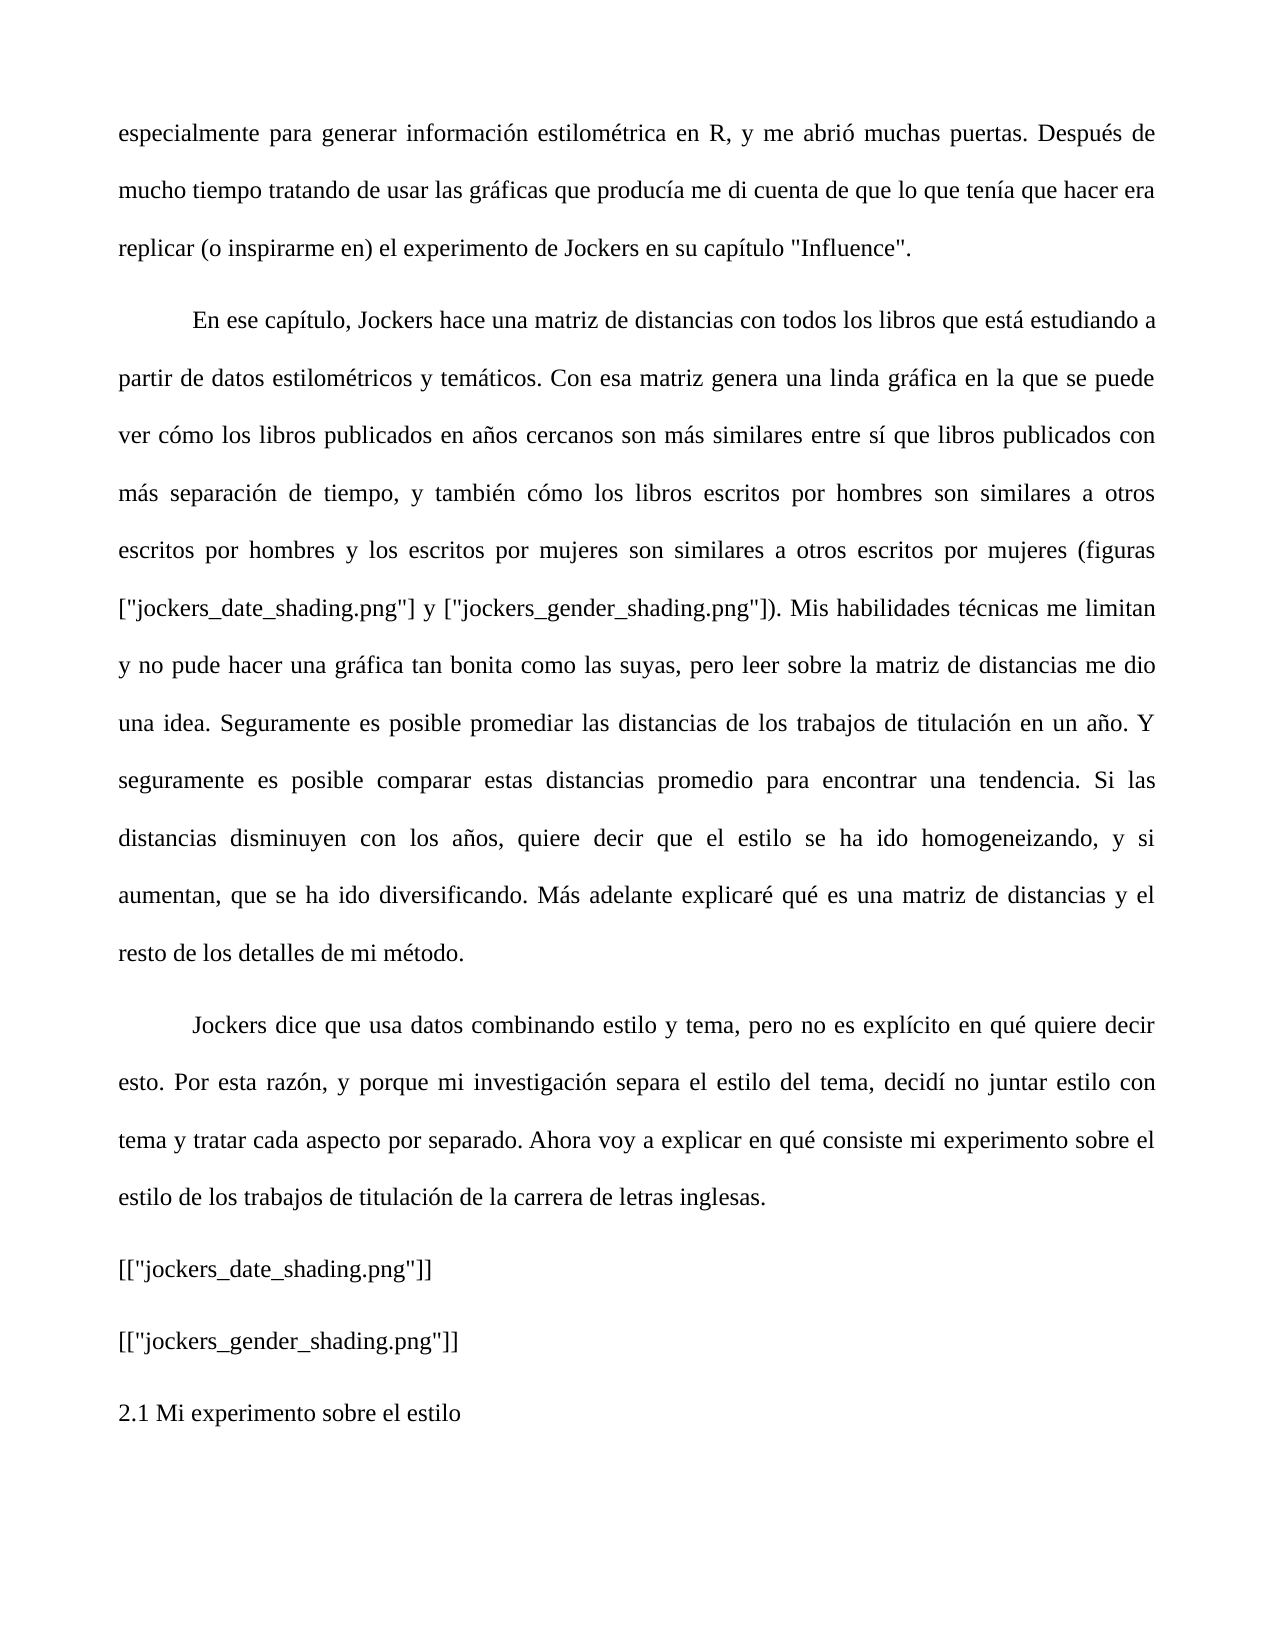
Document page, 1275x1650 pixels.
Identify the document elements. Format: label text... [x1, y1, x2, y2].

text [["jockers_date_shading.png"]] [118, 1254, 1157, 1283]
text especialmente para generar información estilométrica en R, y me abrió muchas puertas. Después de mucho tiempo tratando de usar las gráficas que producía me di cuenta de que lo que tenía que hacer era replicar (o inspirarme en) el experimento de Jockers en su capítulo "Influence". [118, 118, 1157, 262]
text Jockers dice que usa datos combinando estilo y tema, pero no es explícito en qué quiere decir esto. Por esta razón, y porque mi investigación separa el estilo del tema, decidí no juntar estilo con tema y tratar cada aspecto por separado. Ahora voy a explicar en qué consiste mi experimento sobre el estilo de los trabajos de titulación de la carrera de letras inglesas. [118, 1010, 1157, 1211]
text [["jockers_gender_shading.png"]] [118, 1326, 1157, 1355]
text En ese capítulo, Jockers hace una matriz de distancias con todos los libros que está estudiando a partir de datos estilométricos y temáticos. Con esa matriz genera una linda gráfica en la que se puede ver cómo los libros publicados en años cercanos son más similares entre sí que libros publicados con más separación de tiempo, y también cómo los libros escritos por hombres son similares a otros escritos por hombres y los escritos por mujeres son similares a otros escritos por mujeres (figuras ["jockers_date_shading.png"] y ["jockers_gender_shading.png"]). Mis habilidades técnicas me limitan y no pude hacer una gráfica tan bonita como las suyas, pero leer sobre la matriz de distancias me dio una idea. Seguramente es posible promediar las distancias de los trabajos de titulación en un año. Y seguramente es posible comparar estas distancias promedio para encontrar una tendencia. Si las distancias disminuyen con los años, quiere decir que el estilo se ha ido homogeneizando, y si aumentan, que se ha ido diversificando. Más adelante explicaré qué es una matriz de distancias y el resto de los detalles de mi método. [118, 305, 1157, 966]
text 2.1 Mi experimento sobre el estilo [118, 1398, 1157, 1427]
